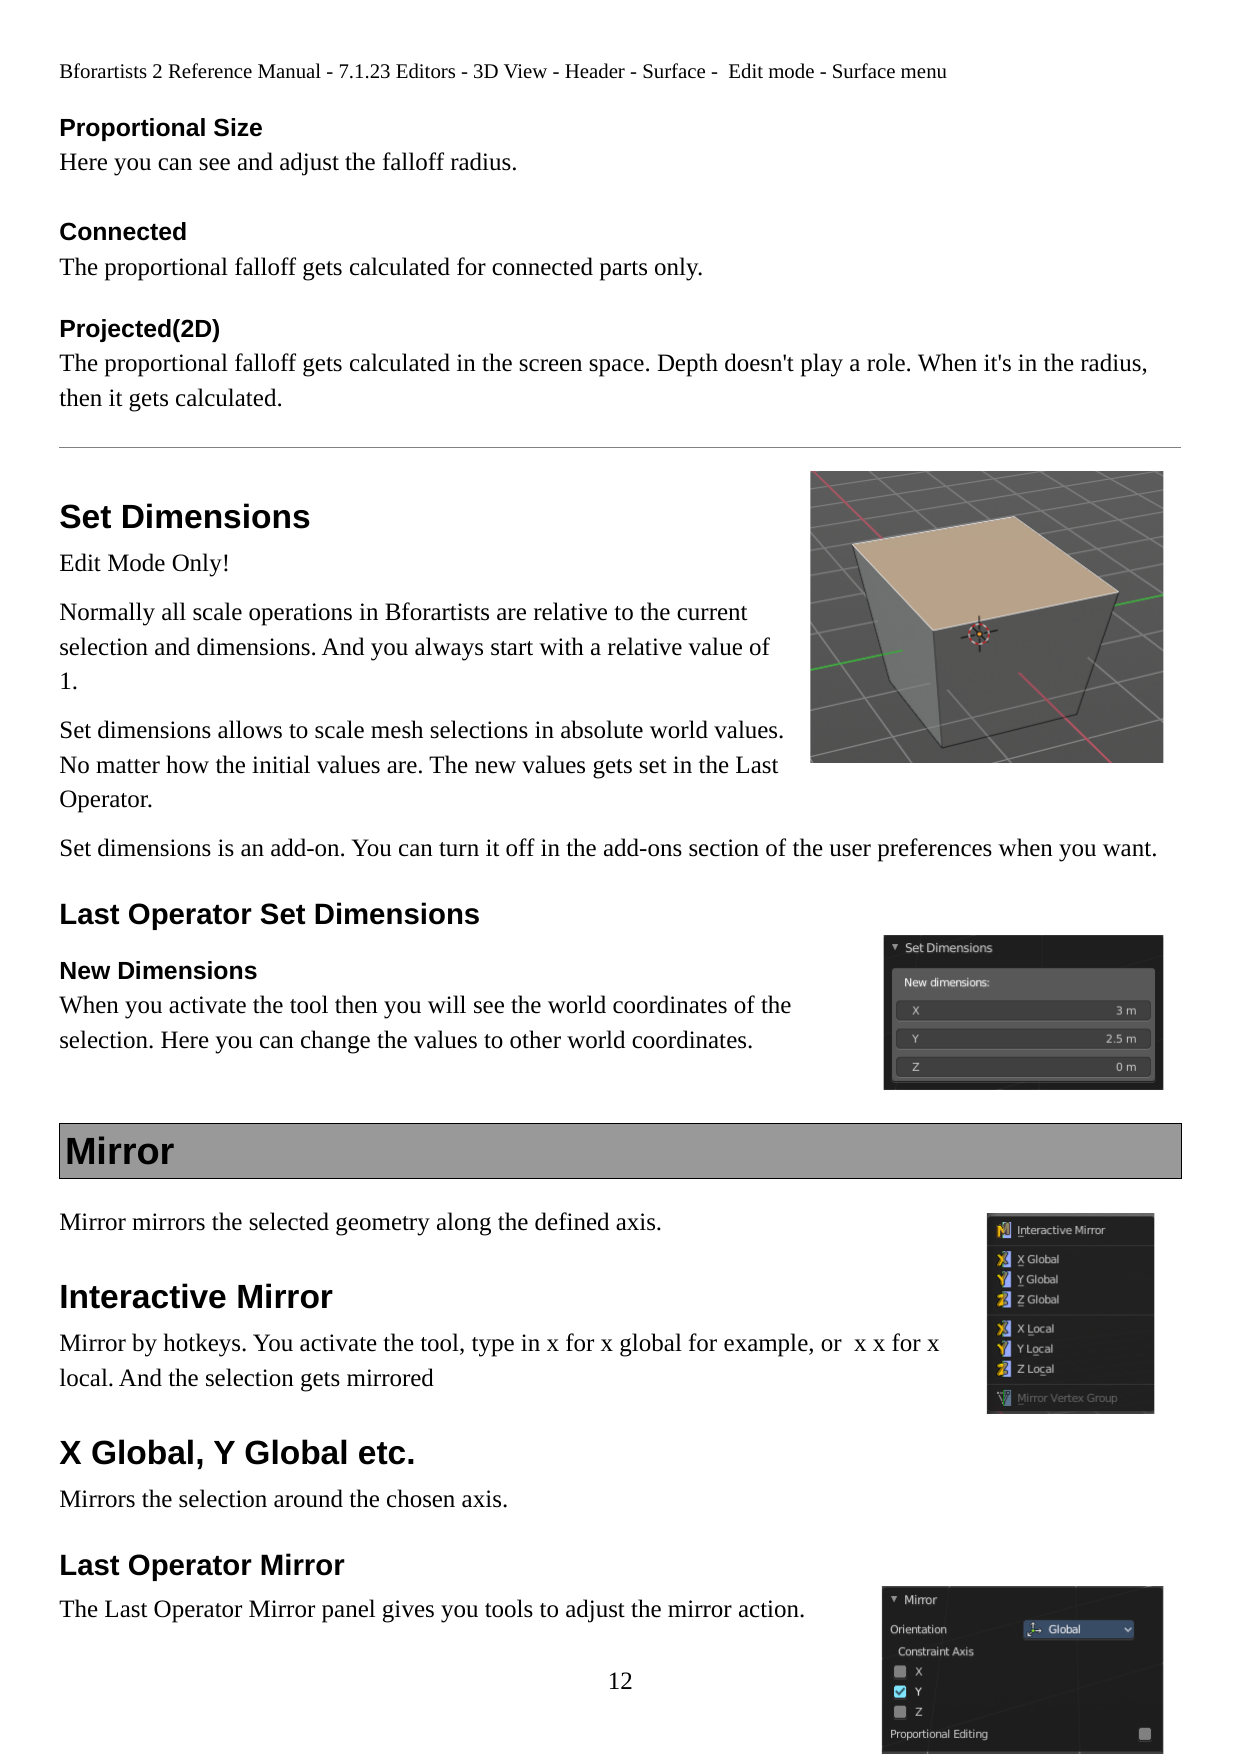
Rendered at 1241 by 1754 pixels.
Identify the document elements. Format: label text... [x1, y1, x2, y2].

subtitle Last Operator Set Dimensions [59, 897, 1181, 931]
text Normally all scale operations in Bforartists are relative to the current selection and dimensions. And you always start with a relative value of 1. [59, 597, 810, 695]
subtitle Projected(2D) [59, 314, 1181, 342]
table_header Mirror [60, 1124, 1181, 1178]
text When you activate the tool then you will see the world coordinates of the selection. Here you can change the values to other world coordinates. [59, 991, 883, 1054]
text [1164, 548, 1181, 577]
subtitle Proportional Size [59, 113, 1181, 141]
subtitle Interactive Mirror [59, 1277, 986, 1316]
picture [986, 1213, 1155, 1414]
subtitle Last Operator Mirror [59, 1547, 1181, 1581]
text The Last Operator Mirror panel gives you tools to adjust the mirror action. [59, 1594, 881, 1622]
subtitle [1155, 1277, 1181, 1316]
text The proportional falloff gets calculated in the screen space. Depth doesn't play a role. When it's in the radius, then it gets calculated. [59, 348, 1181, 412]
picture [883, 935, 1164, 1090]
text Mirror mirrors the selected geometry along the defined axis. [59, 1207, 1181, 1236]
subtitle [1164, 956, 1181, 984]
text Mirrors the selection around the chosen axis. [59, 1484, 1181, 1512]
picture [881, 1586, 1164, 1754]
text Mirror by hotkeys. You activate the tool, type in x for x global for example, or x x for x local. And the selection gets mirrored [59, 1328, 986, 1391]
subtitle Connected [59, 217, 1181, 246]
text Here you can see and adjust the falloff radius. [59, 147, 1181, 176]
picture [810, 471, 1164, 763]
subtitle X Global, Y Global etc. [59, 1433, 1181, 1471]
text Set dimensions is an add-on. You can turn it off in the add-ons section of the user preferences when you want. [59, 833, 1181, 862]
text Set dimensions allows to scale mesh selections in absolute world values. No matter how the initial values are. The new values gets set in the Last Operator. [59, 715, 1181, 813]
text Edit Mode Only! [59, 548, 810, 577]
text The proportional falloff gets calculated for connected parts only. [59, 252, 1181, 281]
subtitle New Dimensions [59, 956, 883, 984]
subtitle [1164, 497, 1181, 536]
subtitle Set Dimensions [59, 497, 810, 536]
